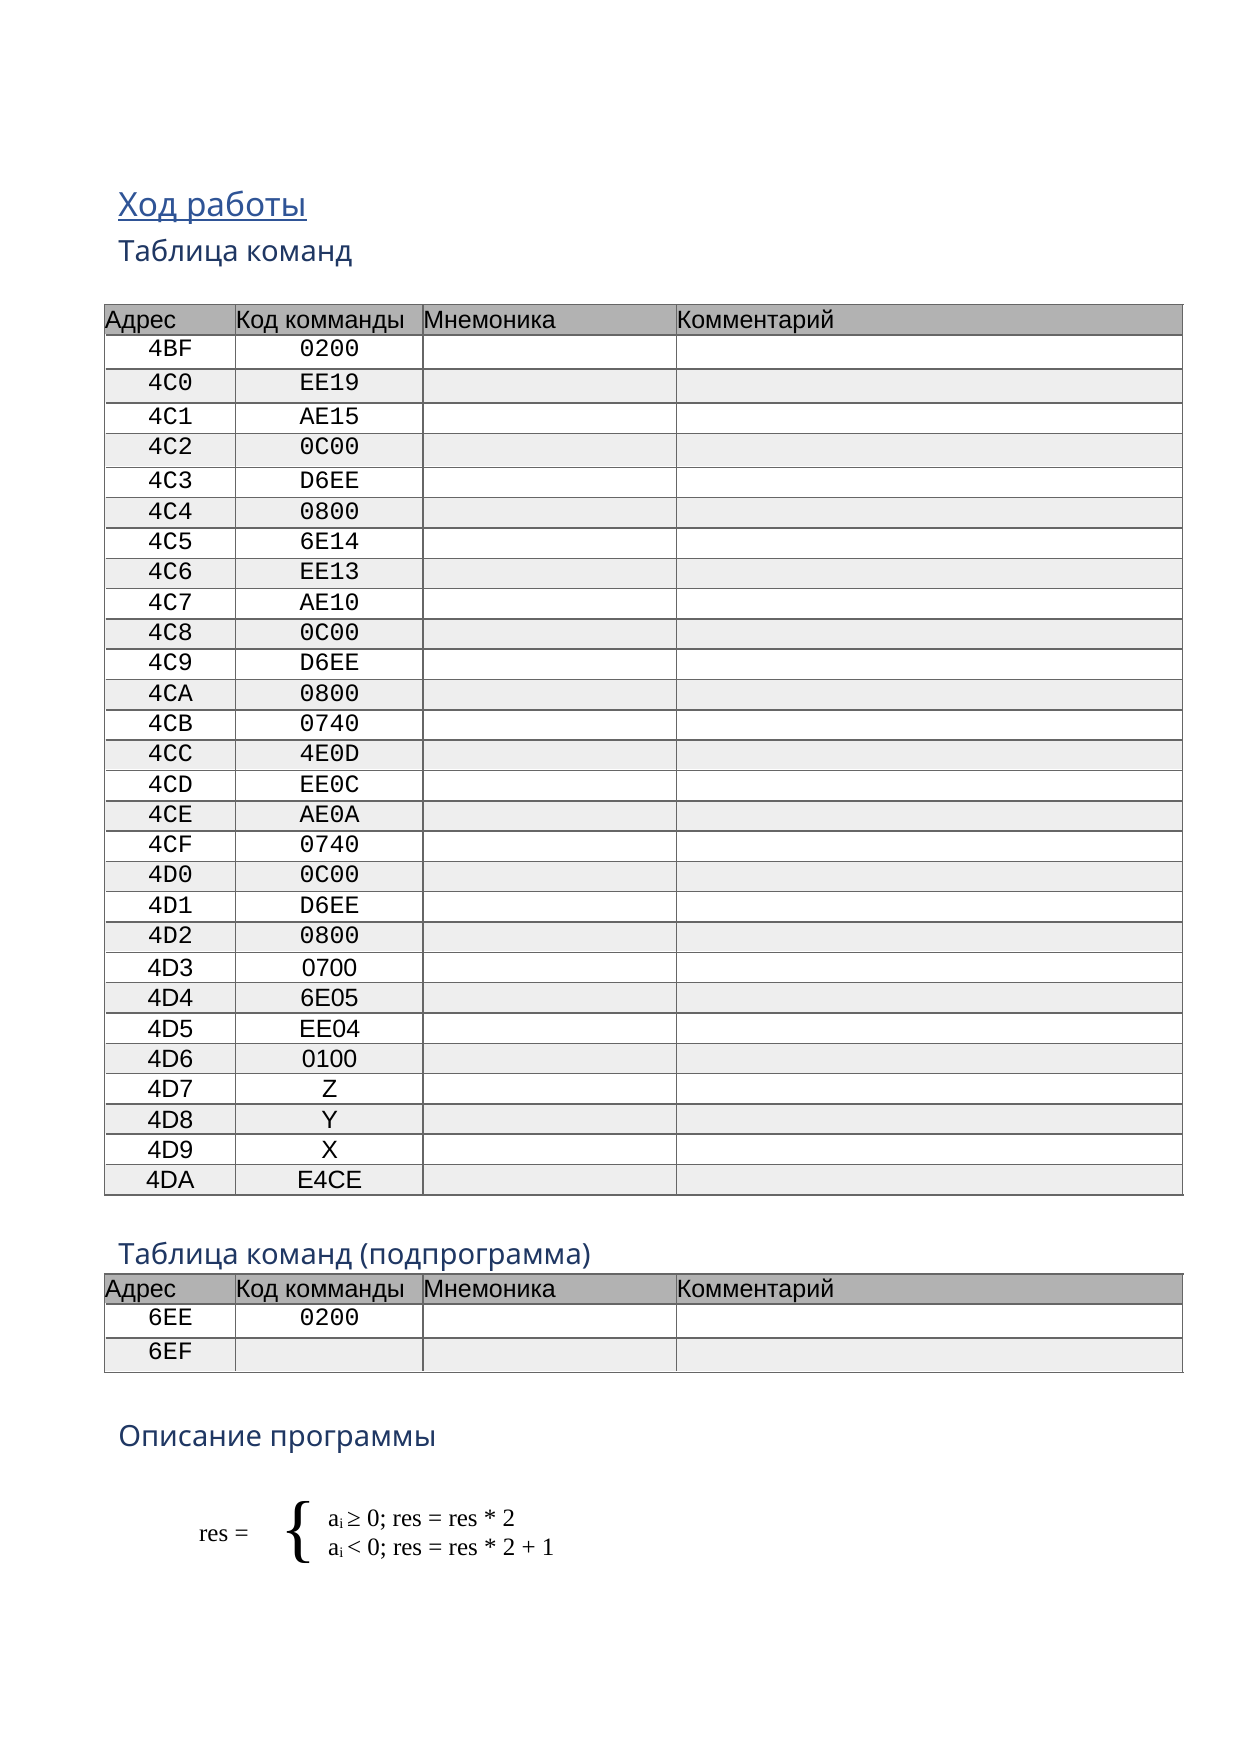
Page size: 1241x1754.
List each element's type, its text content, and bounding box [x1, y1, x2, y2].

table_cell [424, 336, 676, 368]
table_header Адрес [105, 305, 235, 334]
table_cell [424, 650, 676, 679]
table_cell 4C7 [105, 589, 235, 618]
table_cell 6E14 [236, 529, 422, 557]
table_cell 4D1 [105, 892, 235, 921]
table_cell [424, 589, 676, 618]
table_cell [677, 741, 1182, 769]
table_cell [677, 468, 1182, 497]
table_cell [677, 1014, 1182, 1042]
table_cell [424, 680, 676, 709]
table_cell [424, 923, 676, 951]
table_cell [677, 620, 1182, 648]
table_cell [677, 953, 1182, 982]
table_cell [424, 983, 676, 1012]
table_cell [424, 370, 676, 402]
table_cell 4CE [105, 801, 235, 830]
table_cell [424, 711, 676, 739]
table_cell [424, 953, 676, 982]
table_cell [677, 680, 1182, 709]
table_cell AE10 [236, 589, 422, 618]
table_cell 4BF [105, 335, 235, 368]
table_cell D6EE [236, 892, 422, 921]
subtitle Описание программы [118, 1415, 1122, 1455]
table_cell 0700 [236, 953, 422, 982]
table_cell 0C00 [236, 620, 422, 648]
table_cell [424, 802, 676, 830]
table_cell Z [236, 1074, 422, 1103]
table_cell 4DA [105, 1165, 235, 1194]
table_cell [677, 1339, 1182, 1371]
table_cell 4CD [105, 771, 235, 800]
table_cell 4CC [105, 740, 235, 769]
table_cell [424, 1014, 676, 1042]
table_cell [677, 923, 1182, 951]
table_cell [677, 1165, 1182, 1194]
table_cell 6E05 [236, 983, 422, 1012]
table_cell 4C5 [105, 528, 235, 557]
table_cell 4C4 [105, 498, 235, 527]
table_cell 0740 [236, 711, 422, 739]
table_cell [424, 832, 676, 861]
table_cell [677, 892, 1182, 921]
table_cell [677, 559, 1182, 588]
table_cell EE0C [236, 771, 422, 800]
table_cell X [236, 1135, 422, 1164]
table_header Код комманды [236, 305, 422, 334]
table_cell E4CE [236, 1165, 422, 1194]
table_cell 0C00 [236, 434, 422, 466]
table_cell [677, 370, 1182, 402]
table_cell [677, 1044, 1182, 1073]
table_cell 4C0 [105, 369, 235, 402]
table_cell [424, 1165, 676, 1194]
table_cell 4D9 [105, 1134, 235, 1164]
table_cell 4CA [105, 680, 235, 709]
table_cell 4C9 [105, 649, 235, 679]
table_cell [424, 741, 676, 769]
subtitle Таблица команд (подпрограмма) [118, 1233, 1122, 1273]
table_cell [677, 983, 1182, 1012]
table_header Адрес [105, 1275, 235, 1303]
table_cell 4C2 [105, 434, 235, 466]
table_cell 4D4 [105, 983, 235, 1012]
table_cell 0200 [236, 1305, 422, 1337]
table_cell 4C1 [105, 403, 235, 432]
table_cell [677, 336, 1182, 368]
table_cell [677, 1074, 1182, 1103]
table_cell [424, 498, 676, 527]
table_cell 4D0 [105, 862, 235, 891]
table_cell [236, 1339, 422, 1371]
table_cell 4D3 [105, 953, 235, 982]
table_cell [424, 529, 676, 557]
table_cell [424, 434, 676, 466]
table_cell 0740 [236, 832, 422, 861]
table_cell [424, 862, 676, 891]
table_cell 4CB [105, 710, 235, 739]
table_header Код комманды [236, 1275, 422, 1303]
table_cell EE13 [236, 559, 422, 588]
table_cell [677, 650, 1182, 679]
table_cell 4C8 [105, 619, 235, 648]
table_header Комментарий [677, 305, 1182, 334]
subtitle Ход работы [118, 181, 1122, 226]
table_cell [424, 1339, 676, 1371]
table_cell [677, 498, 1182, 527]
table_cell 4D5 [105, 1013, 235, 1042]
table_cell 4E0D [236, 741, 422, 769]
subtitle Таблица команд [118, 230, 1122, 270]
table_cell D6EE [236, 650, 422, 679]
table_cell [424, 1105, 676, 1133]
table_header Комментарий [677, 1275, 1182, 1303]
table_cell [424, 404, 676, 432]
table_cell [677, 1135, 1182, 1164]
table_cell 6EE [105, 1304, 235, 1337]
table_cell [677, 529, 1182, 557]
table_cell [424, 468, 676, 497]
table_cell [424, 1074, 676, 1103]
table_cell 4D6 [105, 1044, 235, 1073]
table_cell 4D2 [105, 922, 235, 951]
table_cell 0800 [236, 923, 422, 951]
table_cell D6EE [236, 468, 422, 497]
table_cell [424, 620, 676, 648]
table_cell 4D8 [105, 1104, 235, 1133]
table_cell 6EF [105, 1338, 235, 1371]
table_cell AE0A [236, 802, 422, 830]
table_cell [677, 771, 1182, 800]
table_cell [424, 1044, 676, 1073]
table_cell 4C3 [105, 468, 235, 497]
table_cell Y [236, 1105, 422, 1133]
text { [118, 1455, 1122, 1570]
table_cell 0800 [236, 498, 422, 527]
table_cell 0200 [236, 336, 422, 368]
table_cell [677, 711, 1182, 739]
table_cell [677, 434, 1182, 466]
table_header Мнемоника [424, 305, 676, 334]
table_cell 4CF [105, 831, 235, 861]
table_header Мнемоника [424, 1275, 676, 1303]
table_cell 0100 [236, 1044, 422, 1073]
table_cell [424, 1135, 676, 1164]
table_cell [424, 771, 676, 800]
table_cell [677, 862, 1182, 891]
table_cell [424, 892, 676, 921]
table_cell [677, 1305, 1182, 1337]
table_cell [677, 802, 1182, 830]
table_cell [677, 1105, 1182, 1133]
table_cell [677, 589, 1182, 618]
table_cell [424, 559, 676, 588]
table_cell 4C6 [105, 559, 235, 588]
table_cell EE04 [236, 1014, 422, 1042]
table_cell [677, 404, 1182, 432]
table_cell 0C00 [236, 862, 422, 891]
table_cell 0800 [236, 680, 422, 709]
table_cell [424, 1305, 676, 1337]
table_cell [677, 832, 1182, 861]
table_cell EE19 [236, 370, 422, 402]
table_cell 4D7 [105, 1074, 235, 1103]
table_cell AE15 [236, 404, 422, 432]
